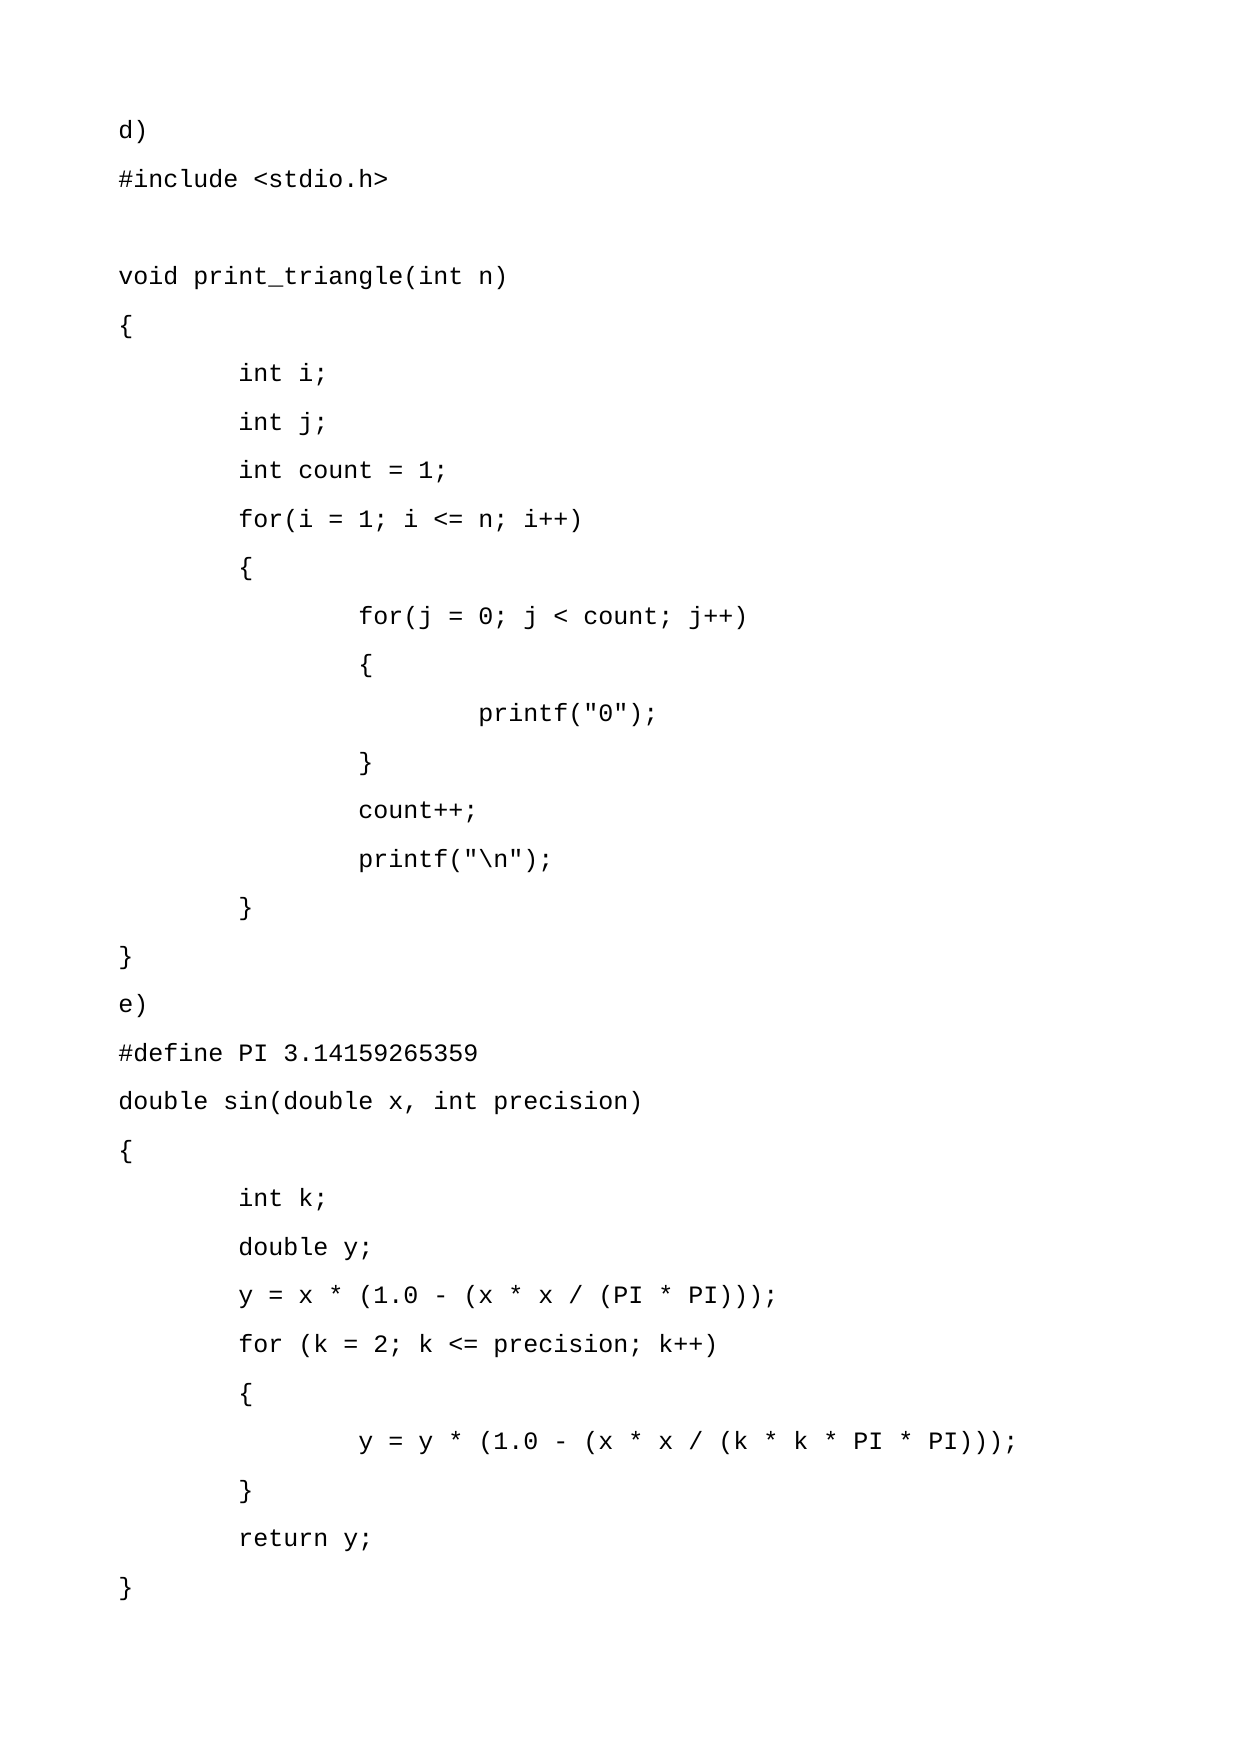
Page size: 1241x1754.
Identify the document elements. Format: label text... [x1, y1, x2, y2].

text for(i = 1; i <= n; i++) [118, 506, 1122, 535]
text int i; [118, 361, 1122, 389]
text for (k = 2; k <= precision; k++) [118, 1332, 1122, 1360]
text printf("0"); [118, 701, 1122, 729]
text { [118, 652, 1122, 680]
text { [118, 312, 1122, 341]
text int count = 1; [118, 458, 1122, 486]
text } [118, 1477, 1122, 1506]
text #include <stdio.h> [118, 167, 1122, 195]
text printf("\n"); [118, 846, 1122, 874]
text return y; [118, 1526, 1122, 1554]
text double sin(double x, int precision) [118, 1089, 1122, 1117]
text int j; [118, 409, 1122, 438]
text } [118, 1574, 1122, 1603]
text double y; [118, 1234, 1122, 1263]
text for(j = 0; j < count; j++) [118, 603, 1122, 632]
text { [118, 1137, 1122, 1166]
text e) [118, 992, 1122, 1020]
text } [118, 895, 1122, 923]
text y = x * (1.0 - (x * x / (PI * PI))); [118, 1283, 1122, 1311]
text count++; [118, 798, 1122, 826]
text void print_triangle(int n) [118, 264, 1122, 292]
text { [118, 1380, 1122, 1408]
text } [118, 943, 1122, 972]
text { [118, 555, 1122, 583]
text y = y * (1.0 - (x * x / (k * k * PI * PI))); [118, 1429, 1122, 1457]
text int k; [118, 1186, 1122, 1214]
text #define PI 3.14159265359 [118, 1040, 1122, 1069]
text d) [118, 118, 1122, 146]
text } [118, 749, 1122, 777]
